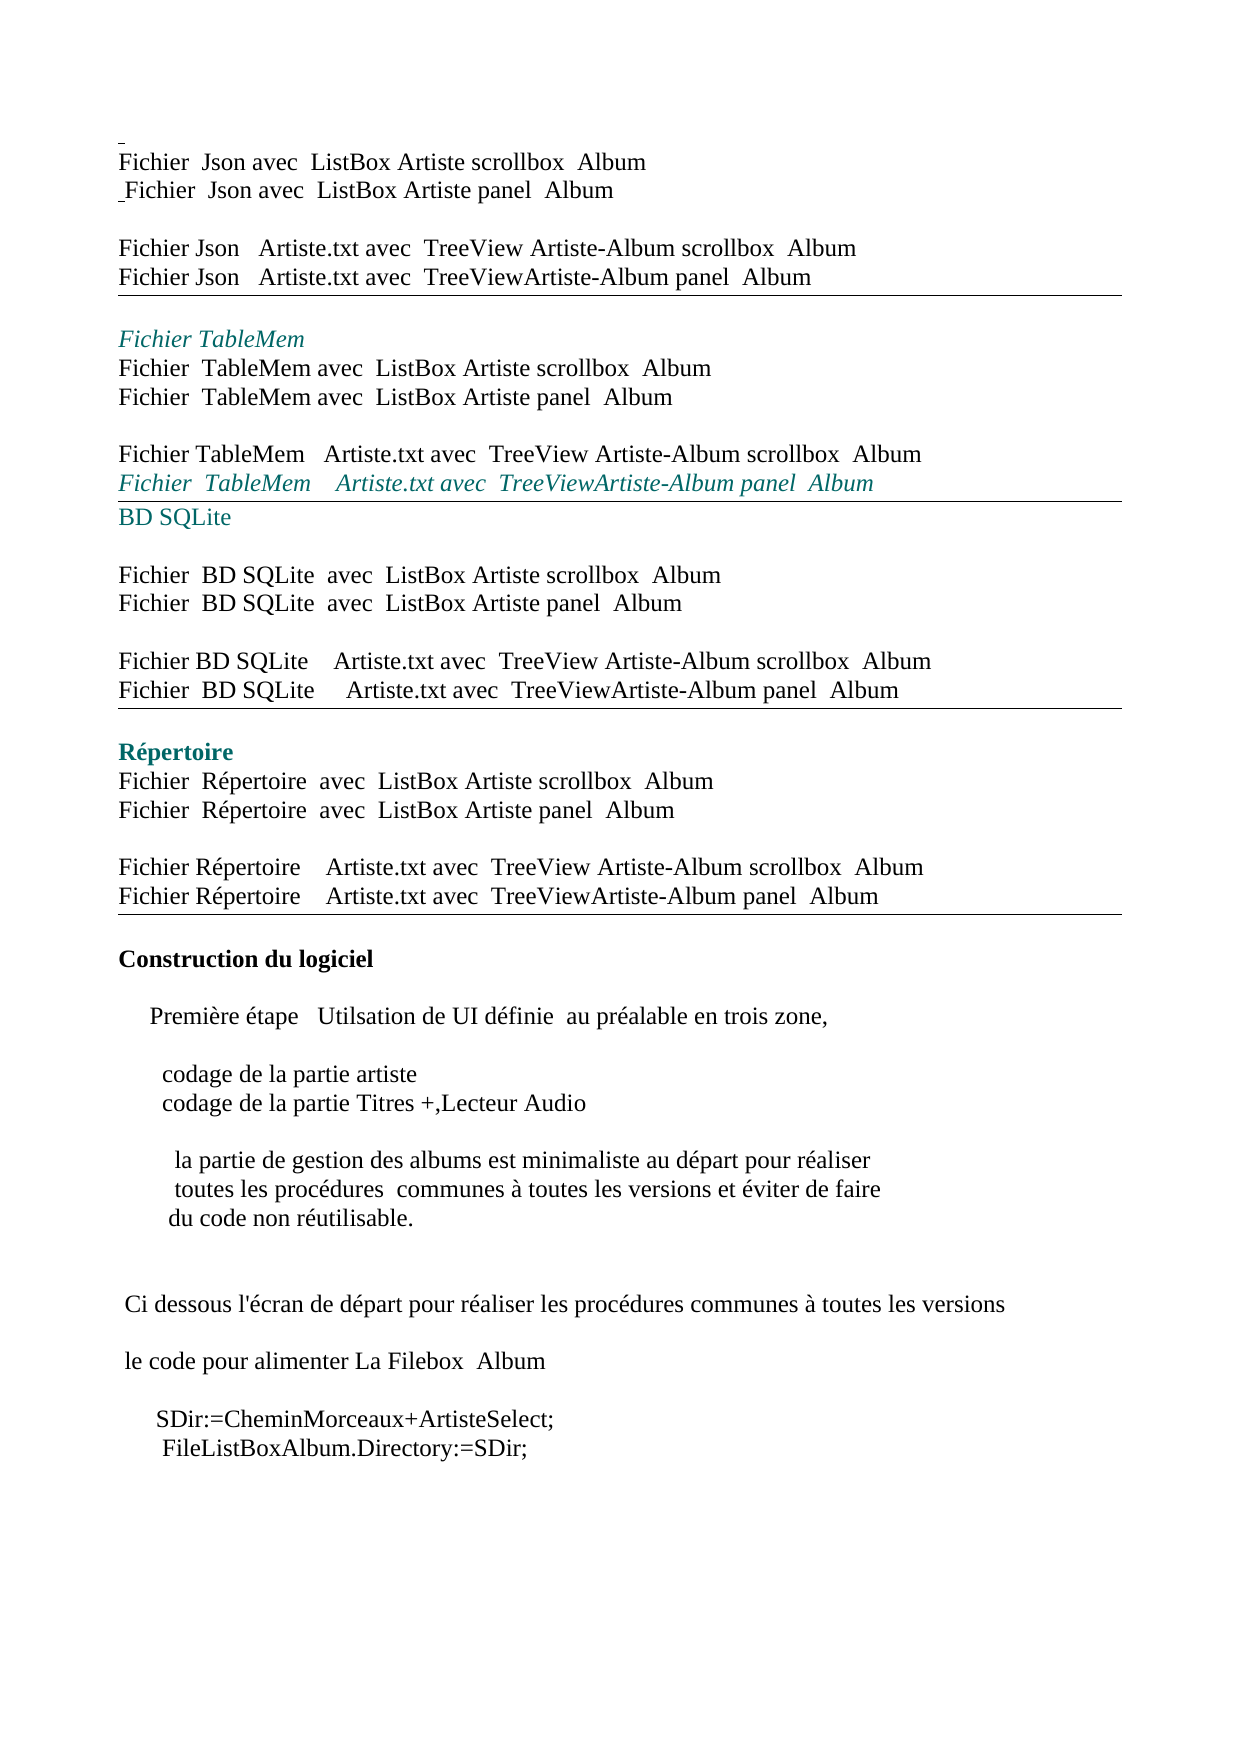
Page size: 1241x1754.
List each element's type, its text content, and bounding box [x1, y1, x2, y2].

text Fichier Json avec ListBox Artiste panel Album [118, 176, 1122, 204]
text Première étape Utilsation de UI définie au préalable en trois zone, [118, 1001, 1122, 1030]
text SDir:=CheminMorceaux+ArtisteSelect; [118, 1404, 1122, 1433]
text Fichier BD SQLite avec ListBox Artiste scrollbox Album [118, 560, 1122, 588]
text Fichier Json Artiste.txt avec TreeView Artiste-Album scrollbox Album [118, 233, 1122, 262]
text Fichier TableMem Artiste.txt avec TreeView Artiste-Album scrollbox Album [118, 439, 1122, 468]
text Fichier TableMem Artiste.txt avec TreeViewArtiste-Album panel Album [118, 468, 1122, 501]
text Fichier Json avec ListBox Artiste scrollbox Album [118, 147, 1122, 176]
text Fichier BD SQLite Artiste.txt avec TreeView Artiste-Album scrollbox Album [118, 646, 1122, 675]
text codage de la partie Titres +,Lecteur Audio [118, 1088, 1122, 1116]
text codage de la partie artiste [118, 1059, 1122, 1088]
text Fichier Json Artiste.txt avec TreeViewArtiste-Album panel Album [118, 262, 1122, 295]
text FileListBoxAlbum.Directory:=SDir; [118, 1433, 1122, 1461]
text Fichier TableMem avec ListBox Artiste panel Album [118, 382, 1122, 411]
text Fichier Répertoire avec ListBox Artiste panel Album [118, 795, 1122, 824]
text Fichier BD SQLite Artiste.txt avec TreeViewArtiste-Album panel Album [118, 675, 1122, 708]
text la partie de gestion des albums est minimaliste au départ pour réaliser [118, 1145, 1122, 1174]
text Fichier Répertoire Artiste.txt avec TreeView Artiste-Album scrollbox Album [118, 852, 1122, 881]
text Ci dessous l'écran de départ pour réaliser les procédures communes à toutes les versions [118, 1289, 1122, 1318]
text le code pour alimenter La Filebox Album [118, 1346, 1122, 1375]
text du code non réutilisable. [118, 1203, 1122, 1231]
text Fichier BD SQLite avec ListBox Artiste panel Album [118, 588, 1122, 617]
text Répertoire [118, 737, 1122, 766]
text Fichier Répertoire avec ListBox Artiste scrollbox Album [118, 766, 1122, 795]
text Fichier TableMem [118, 324, 1122, 353]
text toutes les procédures communes à toutes les versions et éviter de faire [118, 1174, 1122, 1203]
text Construction du logiciel [118, 944, 1122, 973]
text BD SQLite [118, 502, 1122, 531]
text Fichier TableMem avec ListBox Artiste scrollbox Album [118, 353, 1122, 382]
text Fichier Répertoire Artiste.txt avec TreeViewArtiste-Album panel Album [118, 881, 1122, 914]
